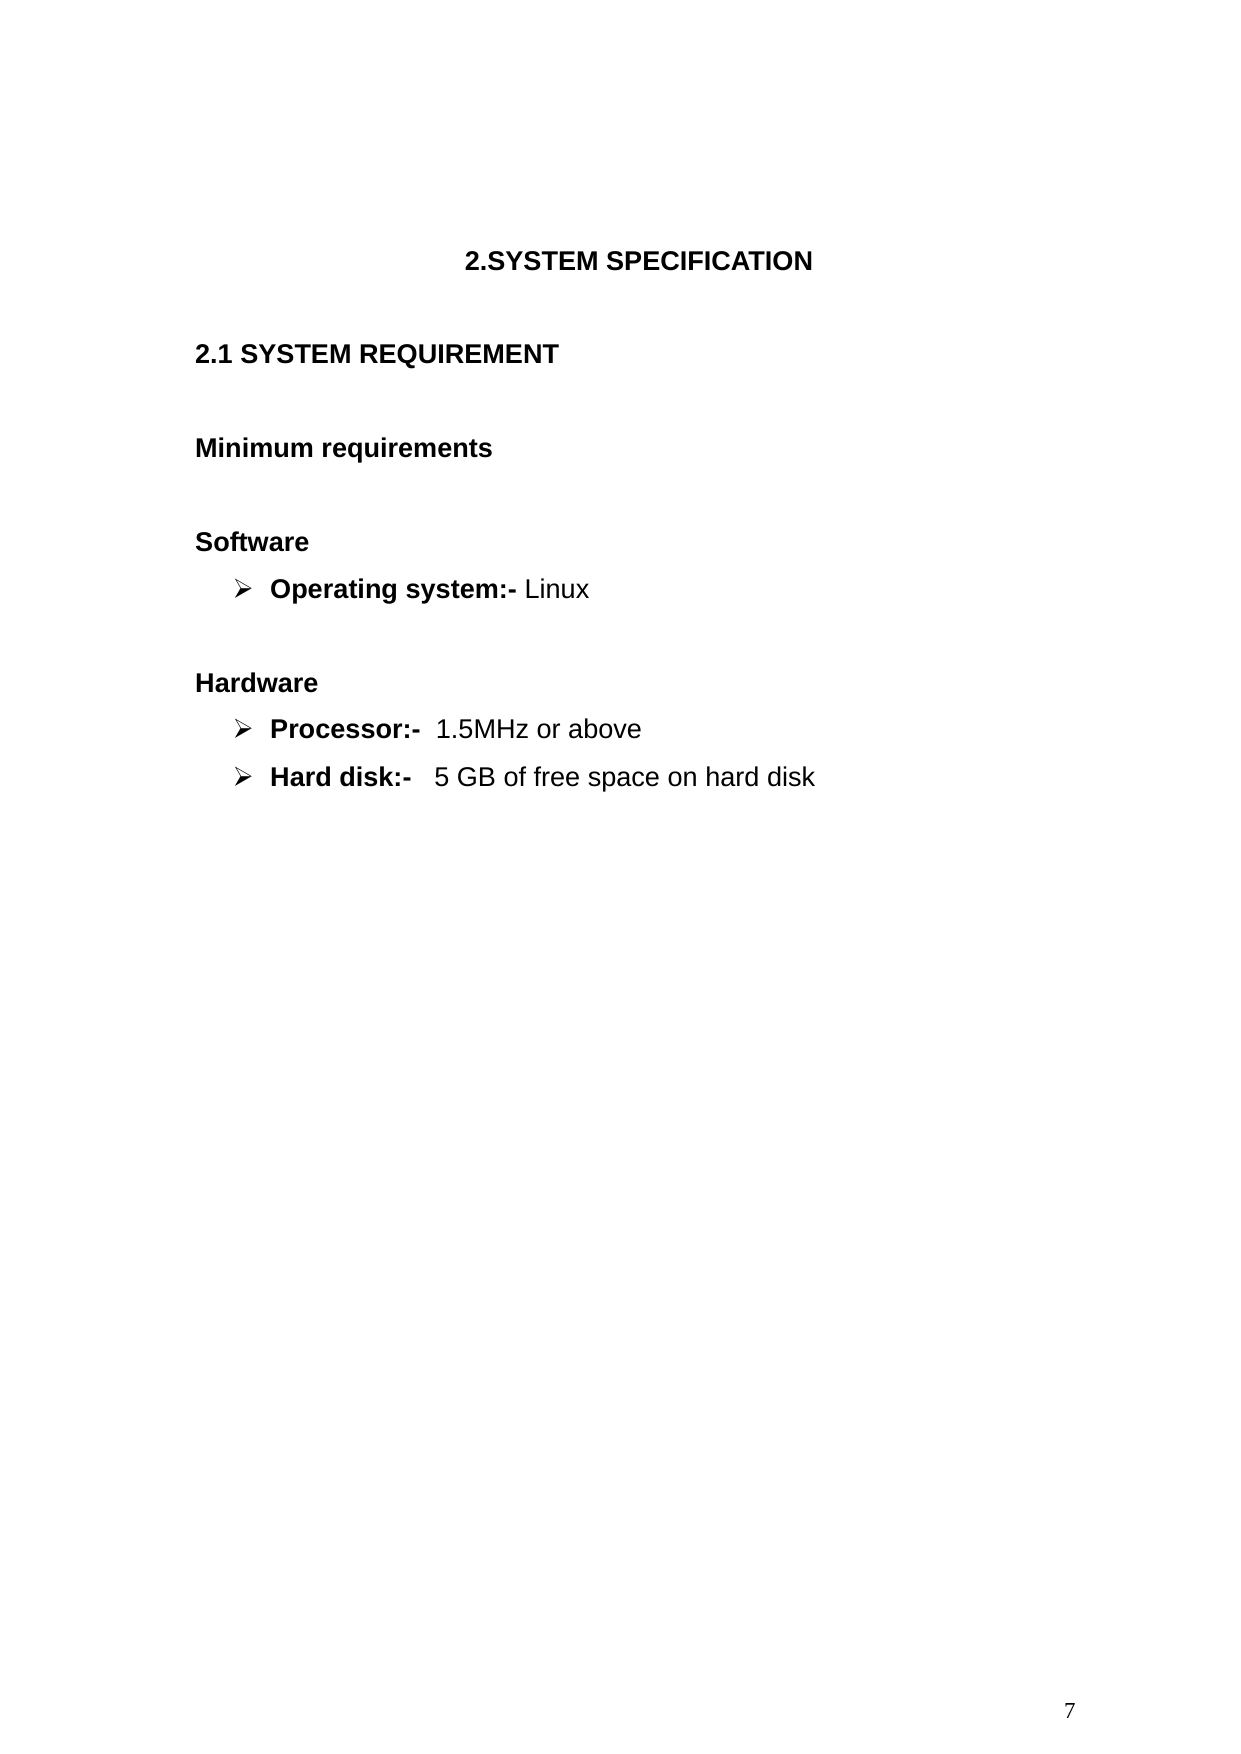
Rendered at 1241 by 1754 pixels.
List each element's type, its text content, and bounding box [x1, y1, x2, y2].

text Software [195, 526, 1075, 557]
text Minimum requirements [195, 432, 1075, 463]
list Processor:- 1.5MHz or above [232, 713, 1075, 745]
text 2.1 SYSTEM REQUIREMENT [195, 338, 1075, 370]
text Hardware [195, 667, 1075, 698]
list Hard disk:- 5 GB of free space on hard disk [232, 761, 1075, 792]
list Operating system:- Linux [232, 573, 1075, 604]
text 2.SYSTEM SPECIFICATION [195, 245, 1075, 276]
